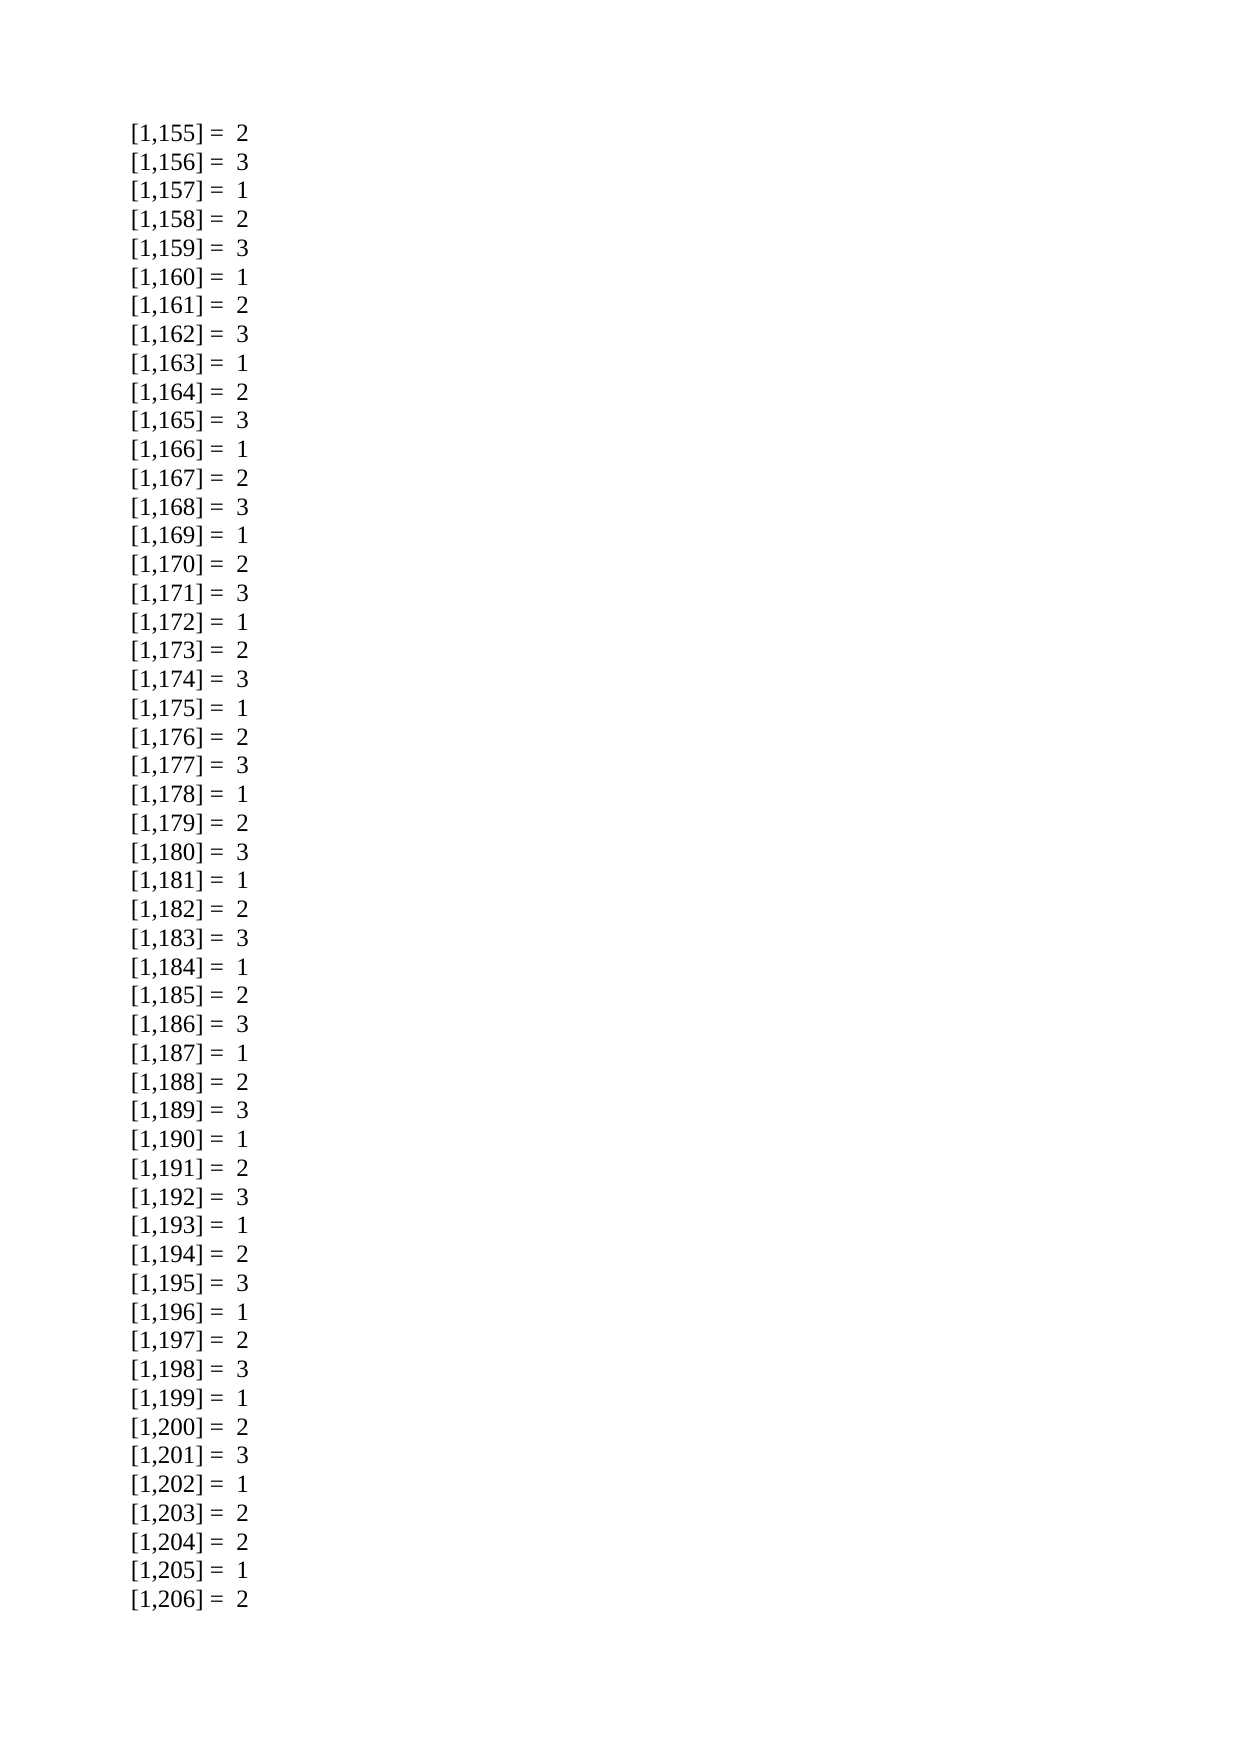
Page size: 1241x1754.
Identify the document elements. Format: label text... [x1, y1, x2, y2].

text [1,155] = 2 [118, 118, 1122, 147]
text [1,165] = 3 [118, 406, 1122, 434]
text [1,186] = 3 [118, 1009, 1122, 1038]
text [1,167] = 2 [118, 463, 1122, 492]
text [1,188] = 2 [118, 1067, 1122, 1096]
text [1,200] = 2 [118, 1412, 1122, 1441]
text [1,184] = 1 [118, 952, 1122, 981]
text [1,190] = 1 [118, 1124, 1122, 1153]
text [1,180] = 3 [118, 837, 1122, 866]
text [1,198] = 3 [118, 1354, 1122, 1383]
text [1,160] = 1 [118, 262, 1122, 291]
text [1,192] = 3 [118, 1182, 1122, 1211]
text [1,172] = 1 [118, 607, 1122, 636]
text [1,177] = 3 [118, 751, 1122, 779]
text [1,201] = 3 [118, 1441, 1122, 1469]
text [1,170] = 2 [118, 549, 1122, 578]
text [1,161] = 2 [118, 291, 1122, 319]
text [1,156] = 3 [118, 147, 1122, 176]
text [1,174] = 3 [118, 664, 1122, 693]
text [1,175] = 1 [118, 693, 1122, 722]
text [1,159] = 3 [118, 233, 1122, 262]
text [1,164] = 2 [118, 377, 1122, 406]
text [1,163] = 1 [118, 348, 1122, 377]
text [1,179] = 2 [118, 808, 1122, 837]
text [1,197] = 2 [118, 1326, 1122, 1354]
text [1,199] = 1 [118, 1383, 1122, 1412]
text [1,191] = 2 [118, 1153, 1122, 1182]
text [1,204] = 2 [118, 1527, 1122, 1556]
text [1,166] = 1 [118, 434, 1122, 463]
text [1,187] = 1 [118, 1038, 1122, 1067]
text [1,206] = 2 [118, 1584, 1122, 1613]
text [1,185] = 2 [118, 981, 1122, 1009]
text [1,168] = 3 [118, 492, 1122, 521]
text [1,178] = 1 [118, 779, 1122, 808]
text [1,173] = 2 [118, 636, 1122, 664]
text [1,193] = 1 [118, 1211, 1122, 1239]
text [1,182] = 2 [118, 894, 1122, 923]
text [1,196] = 1 [118, 1297, 1122, 1326]
text [1,158] = 2 [118, 204, 1122, 233]
text [1,189] = 3 [118, 1096, 1122, 1124]
text [1,183] = 3 [118, 923, 1122, 952]
text [1,157] = 1 [118, 176, 1122, 204]
text [1,171] = 3 [118, 578, 1122, 607]
text [1,195] = 3 [118, 1268, 1122, 1297]
text [1,169] = 1 [118, 521, 1122, 549]
text [1,202] = 1 [118, 1469, 1122, 1498]
text [1,181] = 1 [118, 866, 1122, 894]
text [1,162] = 3 [118, 319, 1122, 348]
text [1,203] = 2 [118, 1498, 1122, 1527]
text [1,194] = 2 [118, 1239, 1122, 1268]
text [1,205] = 1 [118, 1556, 1122, 1584]
text [1,176] = 2 [118, 722, 1122, 751]
